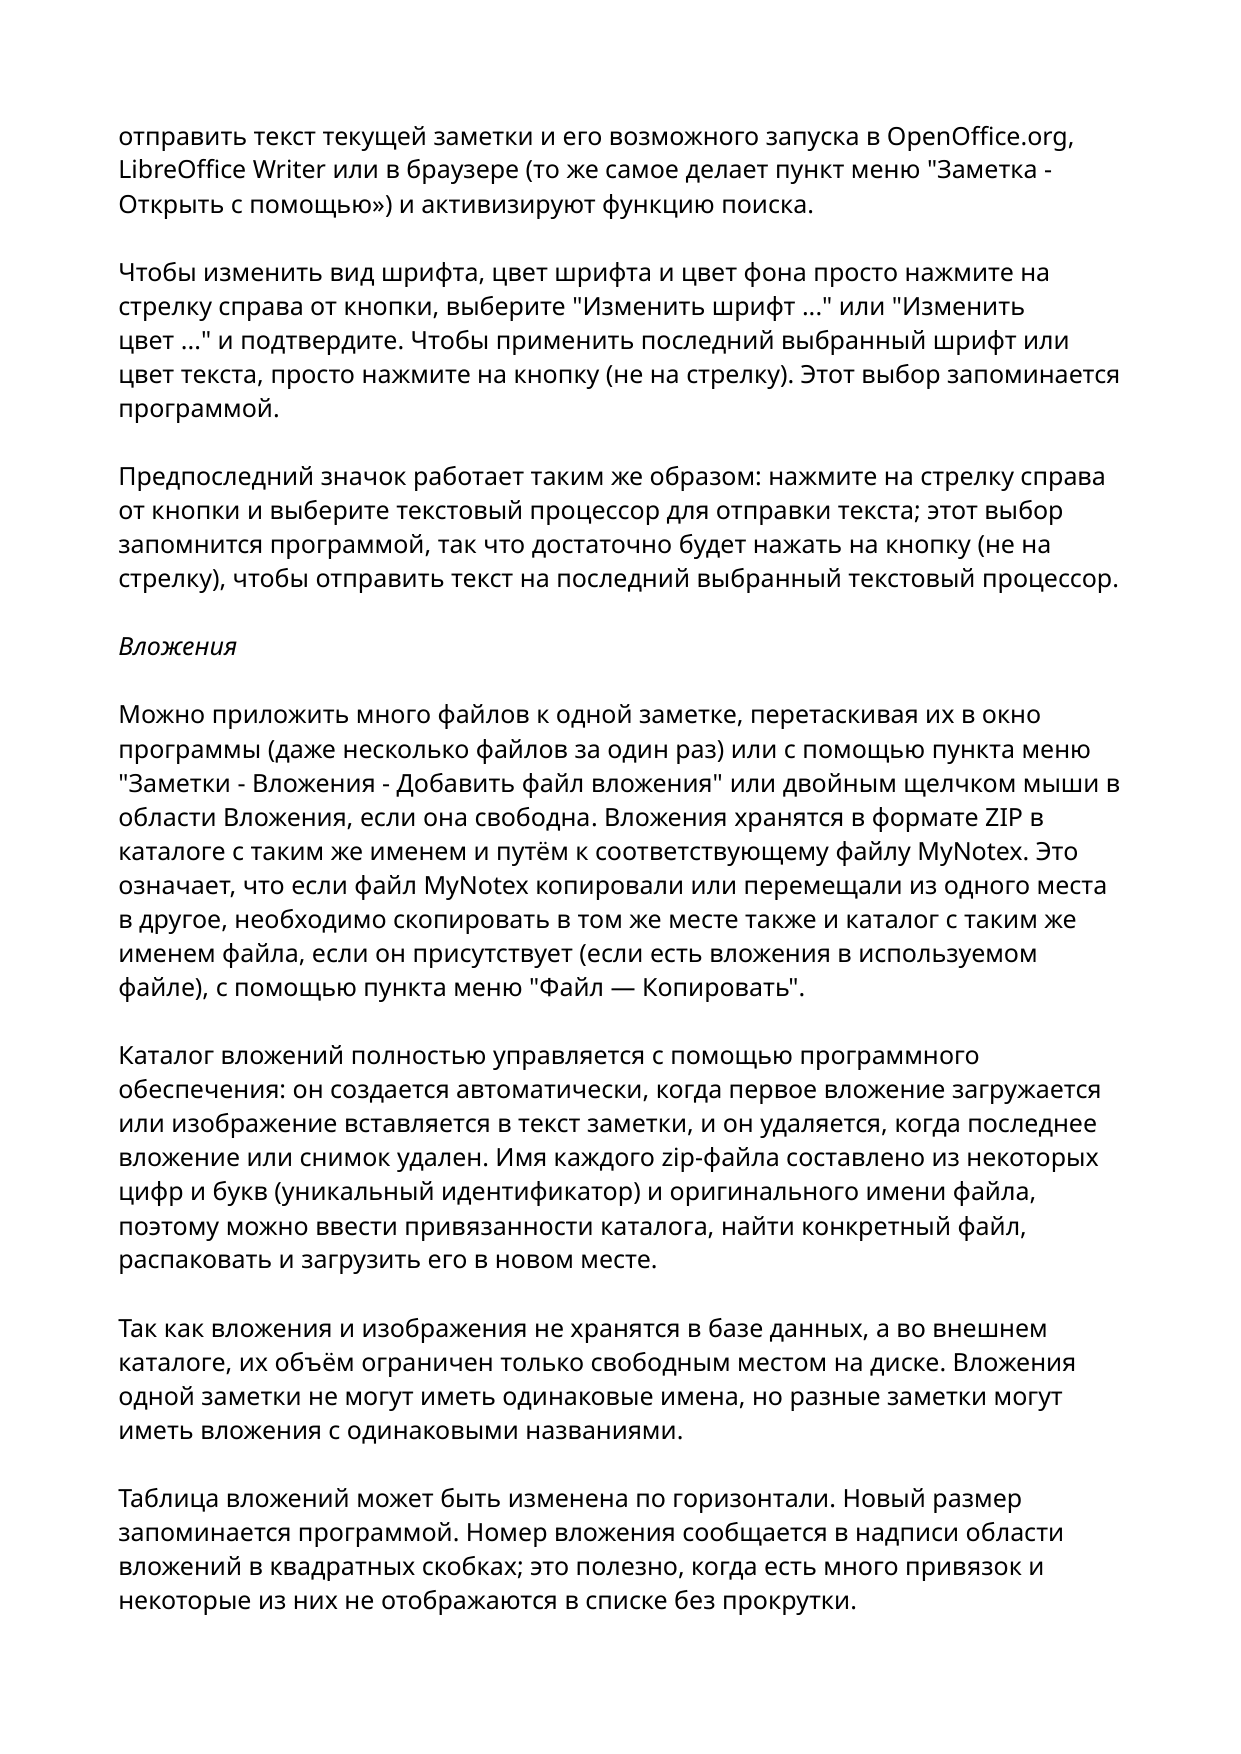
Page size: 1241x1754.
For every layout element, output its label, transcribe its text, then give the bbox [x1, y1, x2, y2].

text Так как вложения и изображения не хранятся в базе данных, а во внешнем каталоге, их объём ограничен только свободным местом на диске. Вложения одной заметки не могут иметь одинаковые имена, но разные заметки могут иметь вложения с одинаковыми названиями. [118, 1310, 1122, 1447]
text Таблица вложений может быть изменена по горизонтали. Новый размер запоминается программой. Номер вложения сообщается в надписи области вложений в квадратных скобках; это полезно, когда есть много привязок и некоторые из них не отображаются в списке без прокрутки. [118, 1481, 1122, 1617]
text отправить текст текущей заметки и его возможного запуска в OpenOffice.org, LibreOffice Writer или в браузере (то же самое делает пункт меню "Заметка - Открыть с помощью») и активизируют функцию поиска. [118, 118, 1122, 220]
text Вложения [118, 629, 1122, 663]
text Можно приложить много файлов к одной заметке, перетаскивая их в окно программы (даже несколько файлов за один раз) или с помощью пункта меню "Заметки - Вложения - Добавить файл вложения" или двойным щелчком мыши в области Вложения, если она свободна. Вложения хранятся в формате ZIP в каталоге с таким же именем и путём к соответствующему файлу MyNotex. Это означает, что если файл MyNotex копировали или перемещали из одного места в другое, необходимо скопировать в том же месте также и каталог с таким же именем файла, если он присутствует (если есть вложения в используемом файле), с помощью пункта меню "Файл — Копировать". [118, 697, 1122, 1004]
text Чтобы изменить вид шрифта, цвет шрифта и цвет фона просто нажмите на стрелку справа от кнопки, выберите "Изменить шрифт ..." или "Изменить цвет ..." и подтвердите. Чтобы применить последний выбранный шрифт или цвет текста, просто нажмите на кнопку (не на стрелку). Этот выбор запоминается программой. [118, 254, 1122, 425]
text Предпоследний значок работает таким же образом: нажмите на стрелку справа от кнопки и выберите текстовый процессор для отправки текста; этот выбор запомнится программой, так что достаточно будет нажать на кнопку (не на стрелку), чтобы отправить текст на последний выбранный текстовый процессор. [118, 459, 1122, 595]
text Каталог вложений полностью управляется с помощью программного обеспечения: он создается автоматически, когда первое вложение загружается или изображение вставляется в текст заметки, и он удаляется, когда последнее вложение или снимок удален. Имя каждого zip-файла составлено из некоторых цифр и букв (уникальный идентификатор) и оригинального имени файла, поэтому можно ввести привязанности каталога, найти конкретный файл, распаковать и загрузить его в новом месте. [118, 1038, 1122, 1276]
